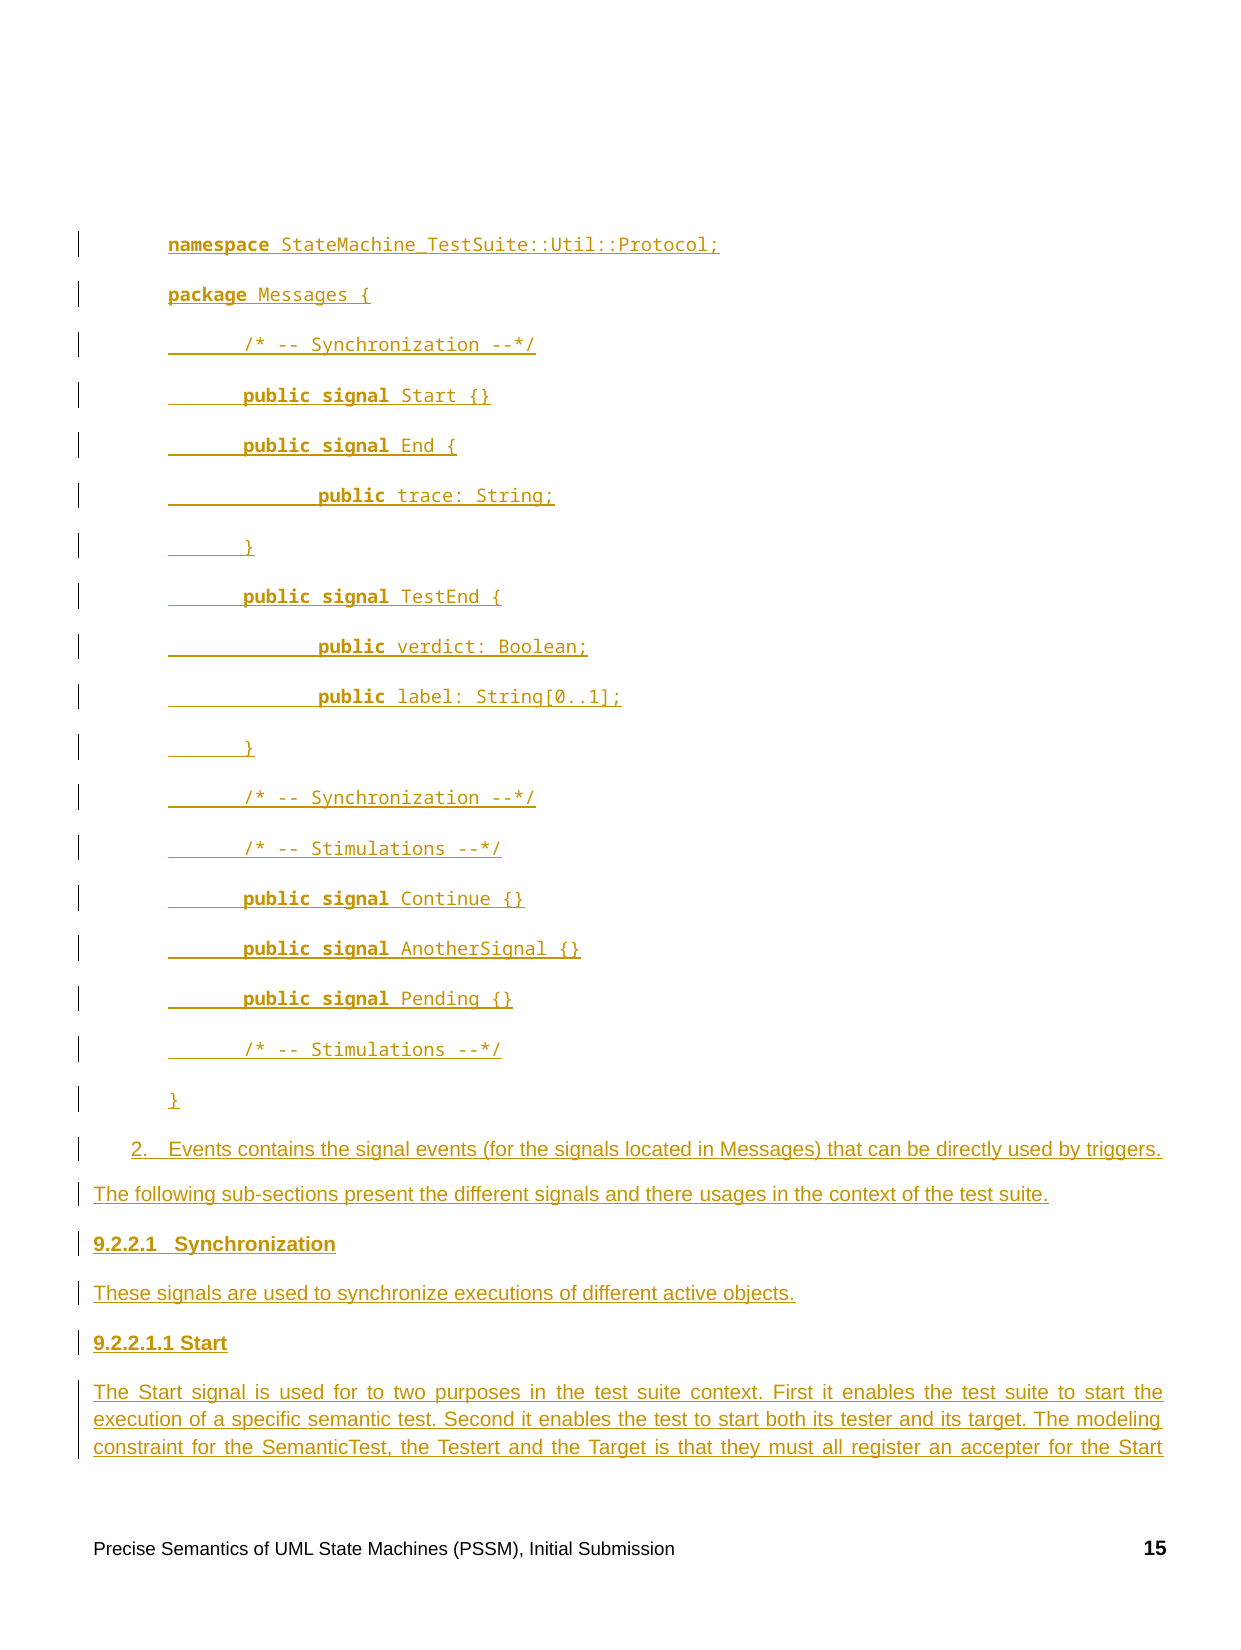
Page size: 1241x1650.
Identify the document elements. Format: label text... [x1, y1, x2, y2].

text public verdict: Boolean; [168, 633, 1164, 659]
text public signal Continue {} [168, 885, 1164, 911]
text public trace: String; [168, 483, 1164, 508]
text public signal Pending {} [168, 986, 1164, 1011]
text /* -- Synchronization --*/ [168, 784, 1164, 810]
text execution of a specific semantic test. Second it enables the test to start both its tester and its target. The modeling constraint for the SemanticTest, the Testert and the Target is that they must all register an accepter for the Start [93, 1402, 1164, 1456]
subtitle Synchronization [93, 1231, 1164, 1256]
text } [168, 1086, 1164, 1112]
text } [168, 533, 1164, 558]
text public signal End { [168, 432, 1164, 458]
list Events contains the signal events (for the signals located in Messages) that can be directly used by triggers. [131, 1137, 1164, 1161]
text The Start signal is used for to two purposes in the test suite context. First it enables the test suite to start the [93, 1379, 1164, 1401]
text /* -- Stimulations --*/ [168, 835, 1164, 860]
text The following sub-sections present the different signals and there usages in the context of the test suite. [93, 1182, 1164, 1206]
text public signal TestEnd { [168, 583, 1164, 609]
text public signal Start {} [168, 382, 1164, 407]
text public label: String[0..1]; [168, 684, 1164, 709]
subtitle Start [93, 1329, 1164, 1354]
text package Messages { [168, 281, 1164, 307]
text } [168, 734, 1164, 760]
text namespace StateMachine_TestSuite::Util::Protocol; [168, 231, 1164, 257]
text These signals are used to synchronize executions of different active objects. [93, 1281, 1164, 1304]
text /* -- Synchronization --*/ [168, 332, 1164, 357]
text /* -- Stimulations --*/ [168, 1036, 1164, 1062]
text public signal AnotherSignal {} [168, 935, 1164, 961]
